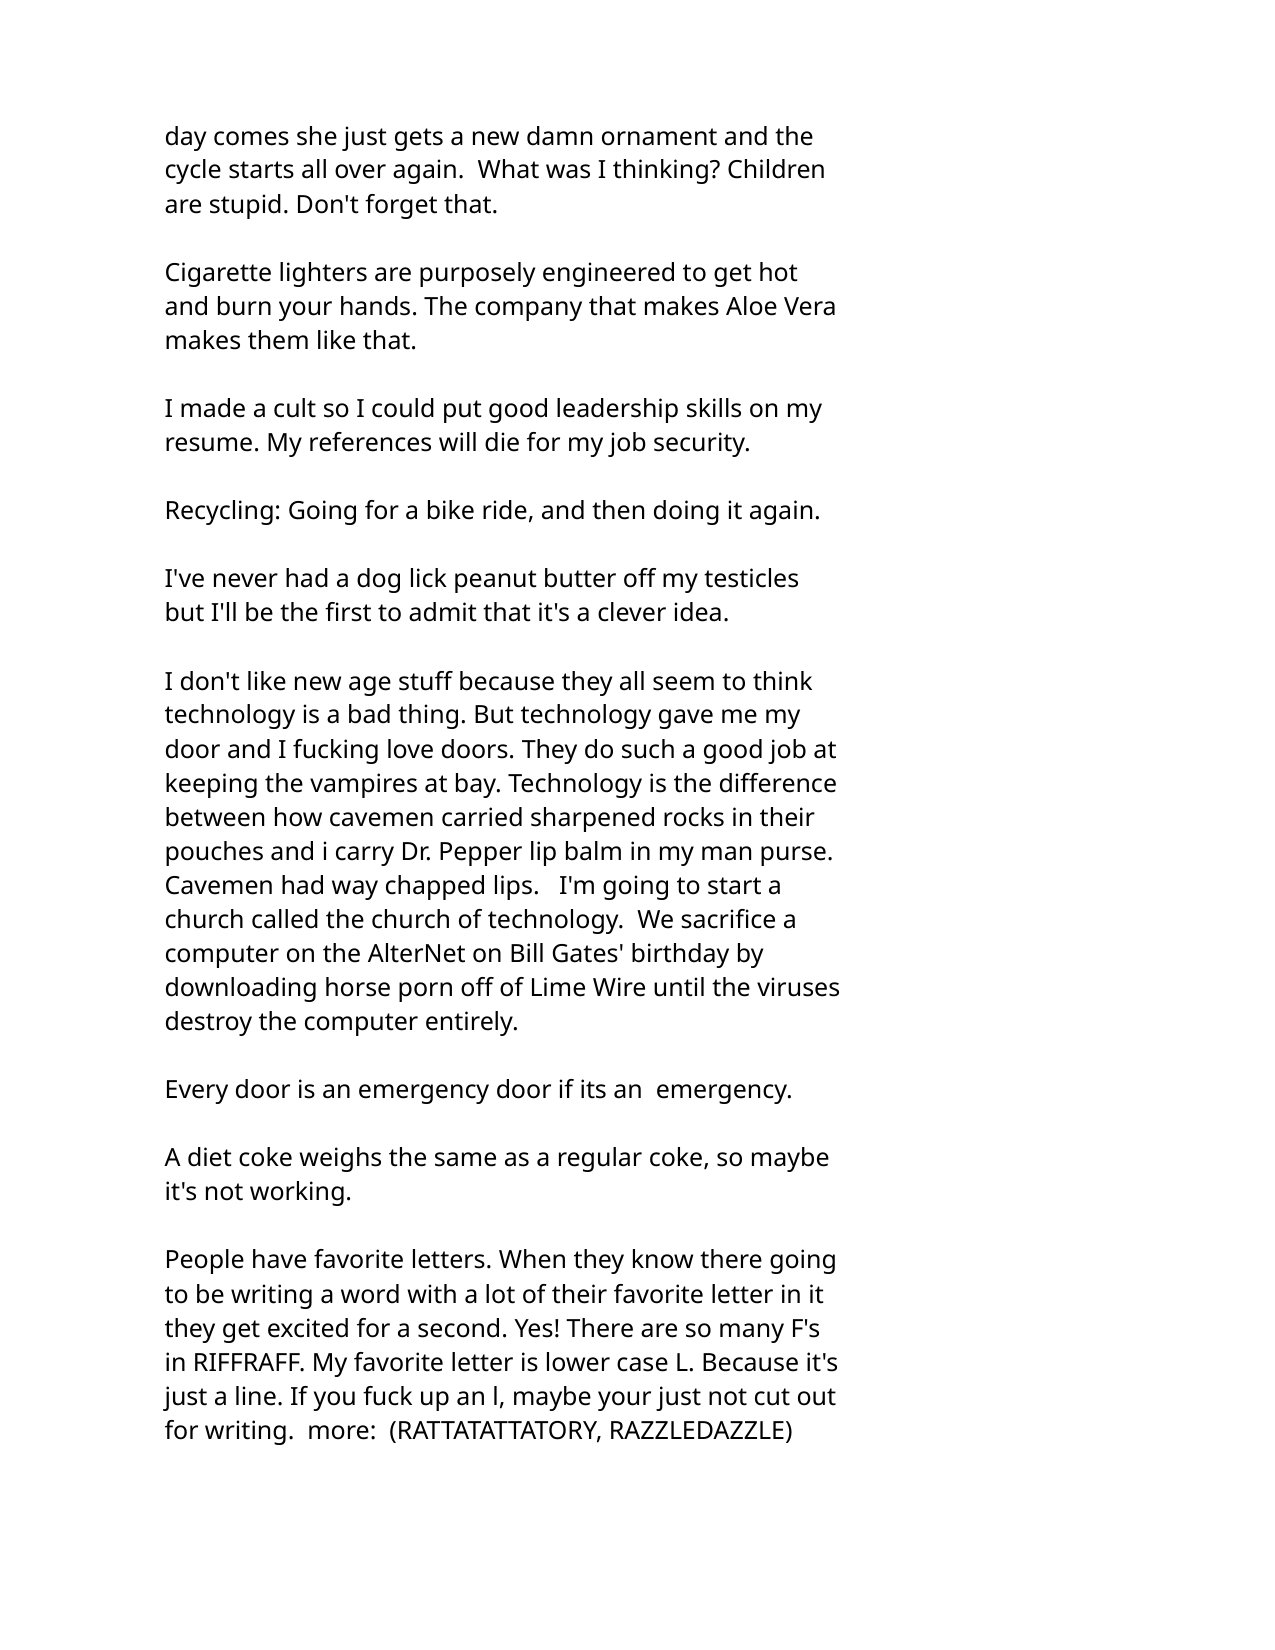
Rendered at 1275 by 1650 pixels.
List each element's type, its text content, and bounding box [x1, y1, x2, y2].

text Every door is an emergency door if its an emergency. [164, 1072, 842, 1106]
text A diet coke weighs the same as a regular coke, so maybe it's not working. [164, 1140, 842, 1208]
text People have favorite letters. When they know there going to be writing a word with a lot of their favorite letter in it they get excited for a second. Yes! There are so many F's in RIFFRAFF. My favorite letter is lower case L. Because it's just a line. If you fuck up an l, maybe your just not cut out for writing. more: (RATTATATTATORY, RAZZLEDAZZLE) [164, 1242, 842, 1447]
text I don't like new age stuff because they all seem to think technology is a bad thing. But technology gave me my door and I fucking love doors. They do such a good job at keeping the vampires at bay. Technology is the difference between how cavemen carried sharpened rocks in their pouches and i carry Dr. Pepper lip balm in my man purse. Cavemen had way chapped lips. I'm going to start a church called the church of technology. We sacrifice a computer on the AlterNet on Bill Gates' birthday by downloading horse porn off of Lime Wire until the viruses destroy the computer entirely. [164, 663, 842, 1038]
text I made a cult so I could put good leadership skills on my resume. My references will die for my job security. [164, 391, 842, 459]
text Recycling: Going for a bike ride, and then doing it again. [164, 493, 842, 527]
text Cigarette lighters are purposely engineered to get hot and burn your hands. The company that makes Aloe Vera makes them like that. [164, 254, 842, 357]
text day comes she just gets a new damn ornament and the cycle starts all over again. What was I thinking? Children are stupid. Don't forget that. [164, 118, 842, 220]
text I've never had a dog lick peanut butter off my testicles but I'll be the first to admit that it's a clever idea. [164, 561, 842, 629]
